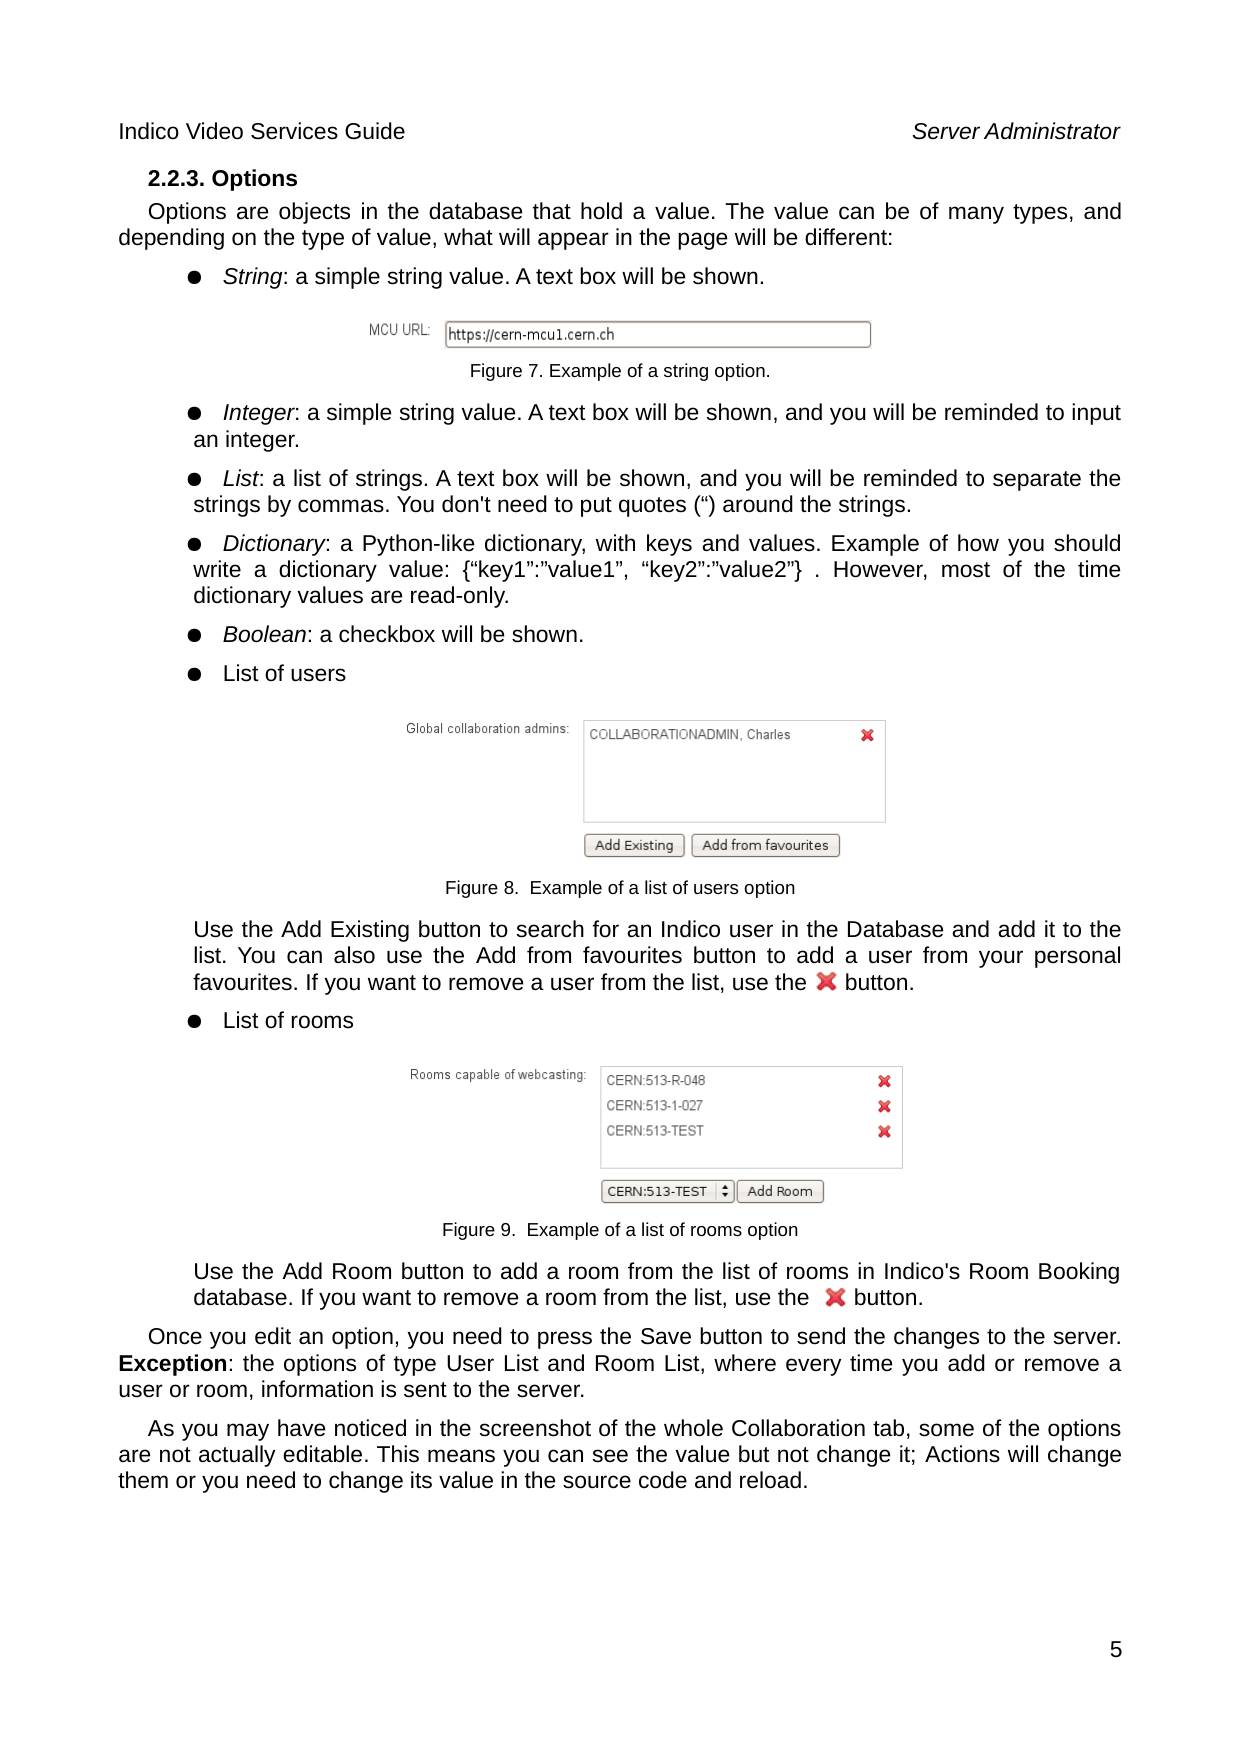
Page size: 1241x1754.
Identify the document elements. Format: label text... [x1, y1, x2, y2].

list Dictionary: a Python-like dictionary, with keys and values. Example of how you should write a dictionary value: {“key1”:”value1”, “key2”:”value2”} . However, most of the time dictionary values are read-only. [156, 530, 1122, 609]
list List of rooms [156, 1007, 1122, 1034]
text Options are objects in the database that hold a value. The value can be of many types, and depending on the type of value, what will appear in the page will be different: [118, 198, 1122, 250]
picture [822, 1285, 848, 1310]
list String: a simple string value. A text box will be shown. [156, 263, 1122, 289]
text Once you edit an option, you need to press the Save button to send the changes to the server. Exception: the options of type User List and Room List, where every time you add or remove a user or room, information is sent to the server. [118, 1323, 1122, 1402]
list Use the Add Room button to add a room from the list of rooms in Indico's Room Booking database. If you want to remove a room from the list, use the button. [156, 1258, 1122, 1311]
subtitle 2.2.3. Options [118, 165, 1122, 192]
picture [364, 319, 877, 349]
title Figure 9. Example of a list of rooms option [118, 1219, 1122, 1240]
list Integer: a simple string value. A text box will be shown, and you will be reminded to input an integer. [156, 399, 1122, 452]
picture [403, 716, 912, 865]
list List: a list of strings. A text box will be shown, and you will be reminded to separate the strings by commas. You don't need to put quotes (“) around the strings. [156, 464, 1122, 517]
list Use the Add Existing button to search for an Indico user in the Database and add it to the list. You can also use the Add from favourites button to add a user from your personal favourites. If you want to remove a user from the list, use the button. [156, 916, 1122, 995]
title Figure 8. Example of a list of users option [118, 876, 1122, 898]
list Boolean: a checkbox will be shown. [156, 621, 1122, 648]
title Figure 7. Example of a string option. [118, 360, 1122, 382]
picture [813, 969, 839, 994]
list List of users [156, 660, 1122, 687]
picture [402, 1063, 913, 1207]
text As you may have noticed in the screenshot of the whole Collaboration tab, some of the options are not actually editable. This means you can see the value but not change it; Actions will change them or you need to change its value in the source code and reload. [118, 1415, 1122, 1494]
